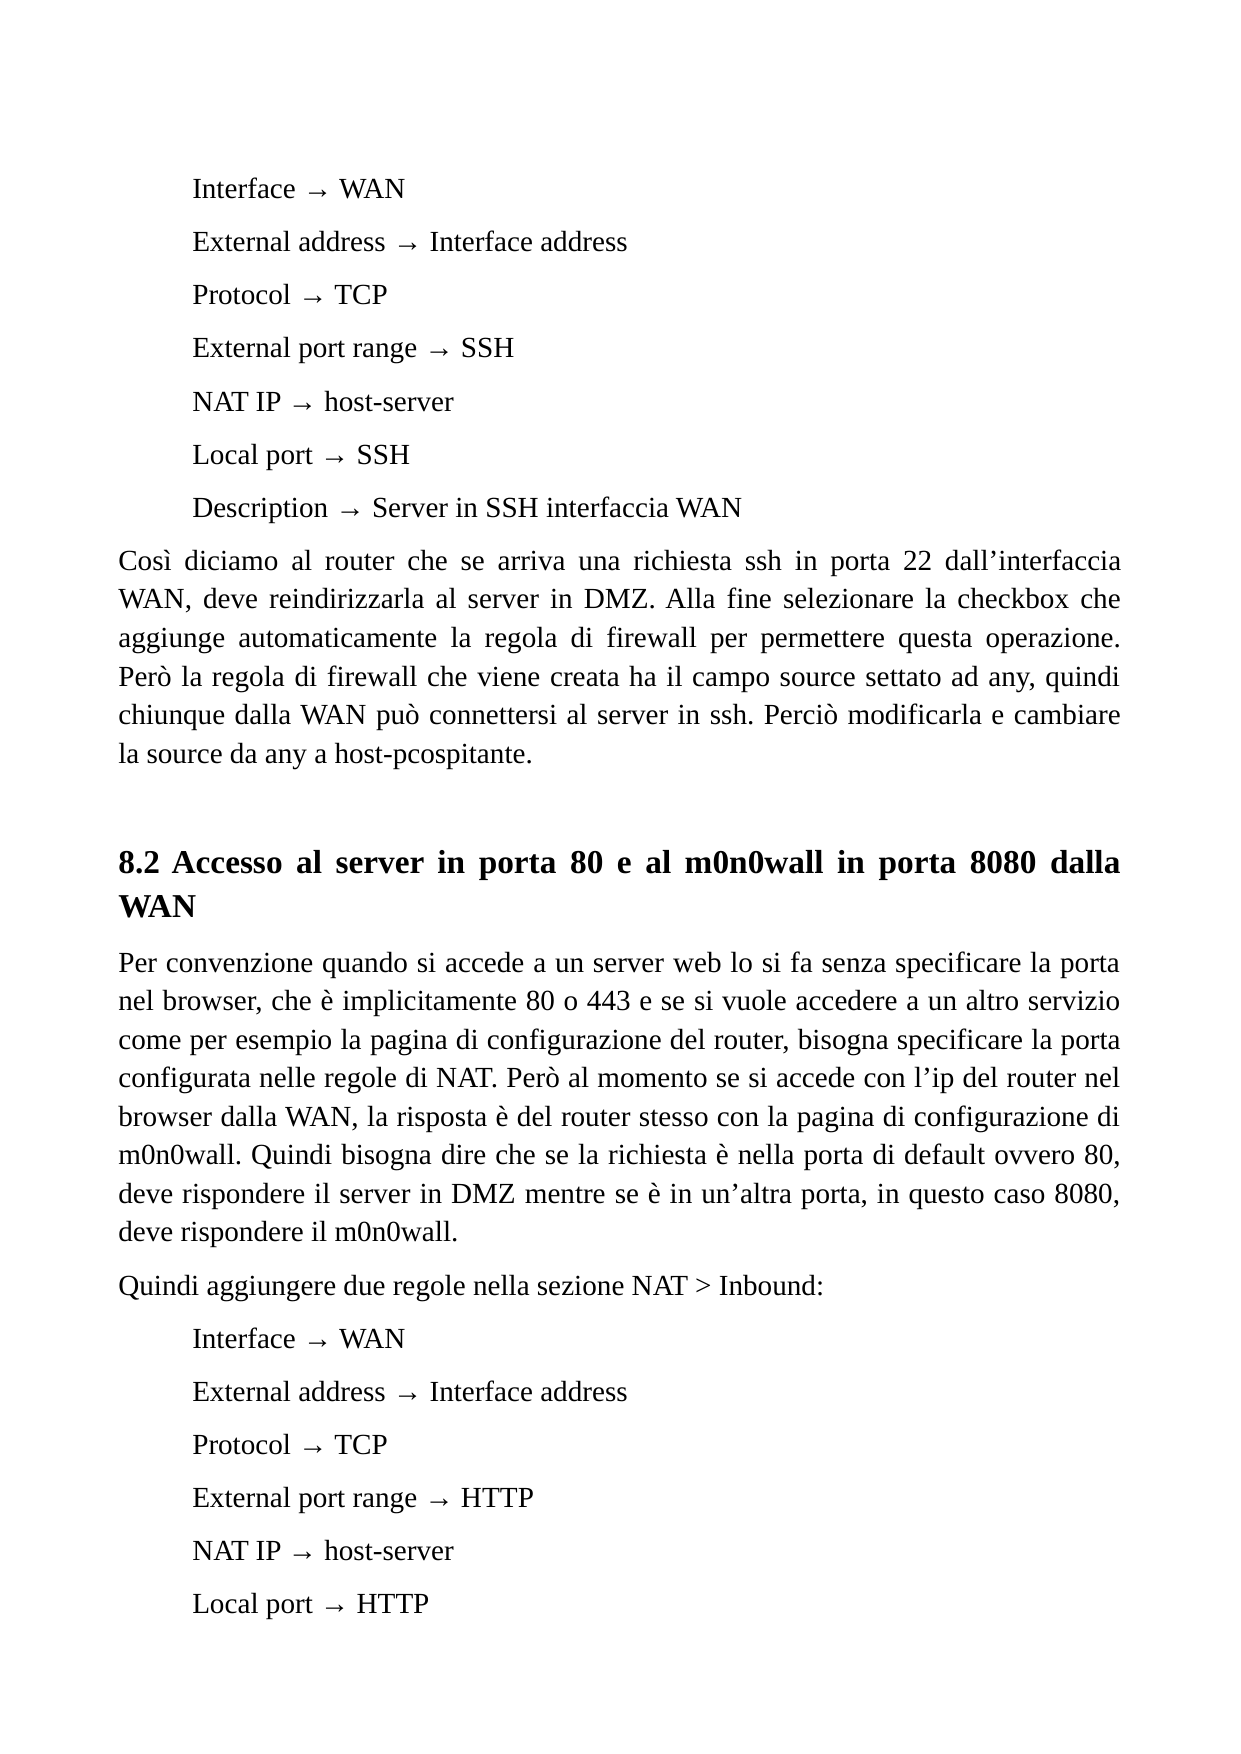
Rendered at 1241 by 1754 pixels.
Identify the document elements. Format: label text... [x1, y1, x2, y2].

text Quindi aggiungere due regole nella sezione NAT > Inbound: [118, 1268, 1122, 1301]
text 8.2 Accesso al server in porta 80 e al m0n0wall in porta 8080 dalla WAN [118, 842, 1122, 924]
text Protocol → TCP [118, 277, 1122, 311]
text External port range → SSH [118, 331, 1122, 364]
text Interface → WAN [118, 171, 1122, 205]
text Così diciamo al router che se arriva una richiesta ssh in porta 22 dall’interfaccia WAN, deve reindirizzarla al server in DMZ. Alla fine selezionare la checkbox che aggiunge automaticamente la regola di firewall per permettere questa operazione. Però la regola di firewall che viene creata ha il campo source settato ad any, quindi chiunque dalla WAN può connettersi al server in ssh. Perciò modificarla e cambiare la source da any a host-pcospitante. [118, 543, 1122, 769]
text Interface → WAN [118, 1321, 1122, 1354]
text NAT IP → host-server [118, 384, 1122, 417]
text Description → Server in SSH interfaccia WAN [118, 490, 1122, 523]
text NAT IP → host-server [118, 1533, 1122, 1567]
text Local port → SSH [118, 437, 1122, 470]
text External port range → HTTP [118, 1480, 1122, 1514]
text External address → Interface address [118, 224, 1122, 258]
text Protocol → TCP [118, 1427, 1122, 1461]
text Per convenzione quando si accede a un server web lo si fa senza specificare la porta nel browser, che è implicitamente 80 o 443 e se si vuole accedere a un altro servizio come per esempio la pagina di configurazione del router, bisogna specificare la porta configurata nelle regole di NAT. Però al momento se si accede con l’ip del router nel browser dalla WAN, la risposta è del router stesso con la pagina di configurazione di m0n0wall. Quindi bisogna dire che se la richiesta è nella porta di default ovvero 80, deve rispondere il server in DMZ mentre se è in un’altra porta, in questo caso 8080, deve rispondere il m0n0wall. [118, 945, 1122, 1248]
text Local port → HTTP [118, 1586, 1122, 1620]
text External address → Interface address [118, 1374, 1122, 1407]
